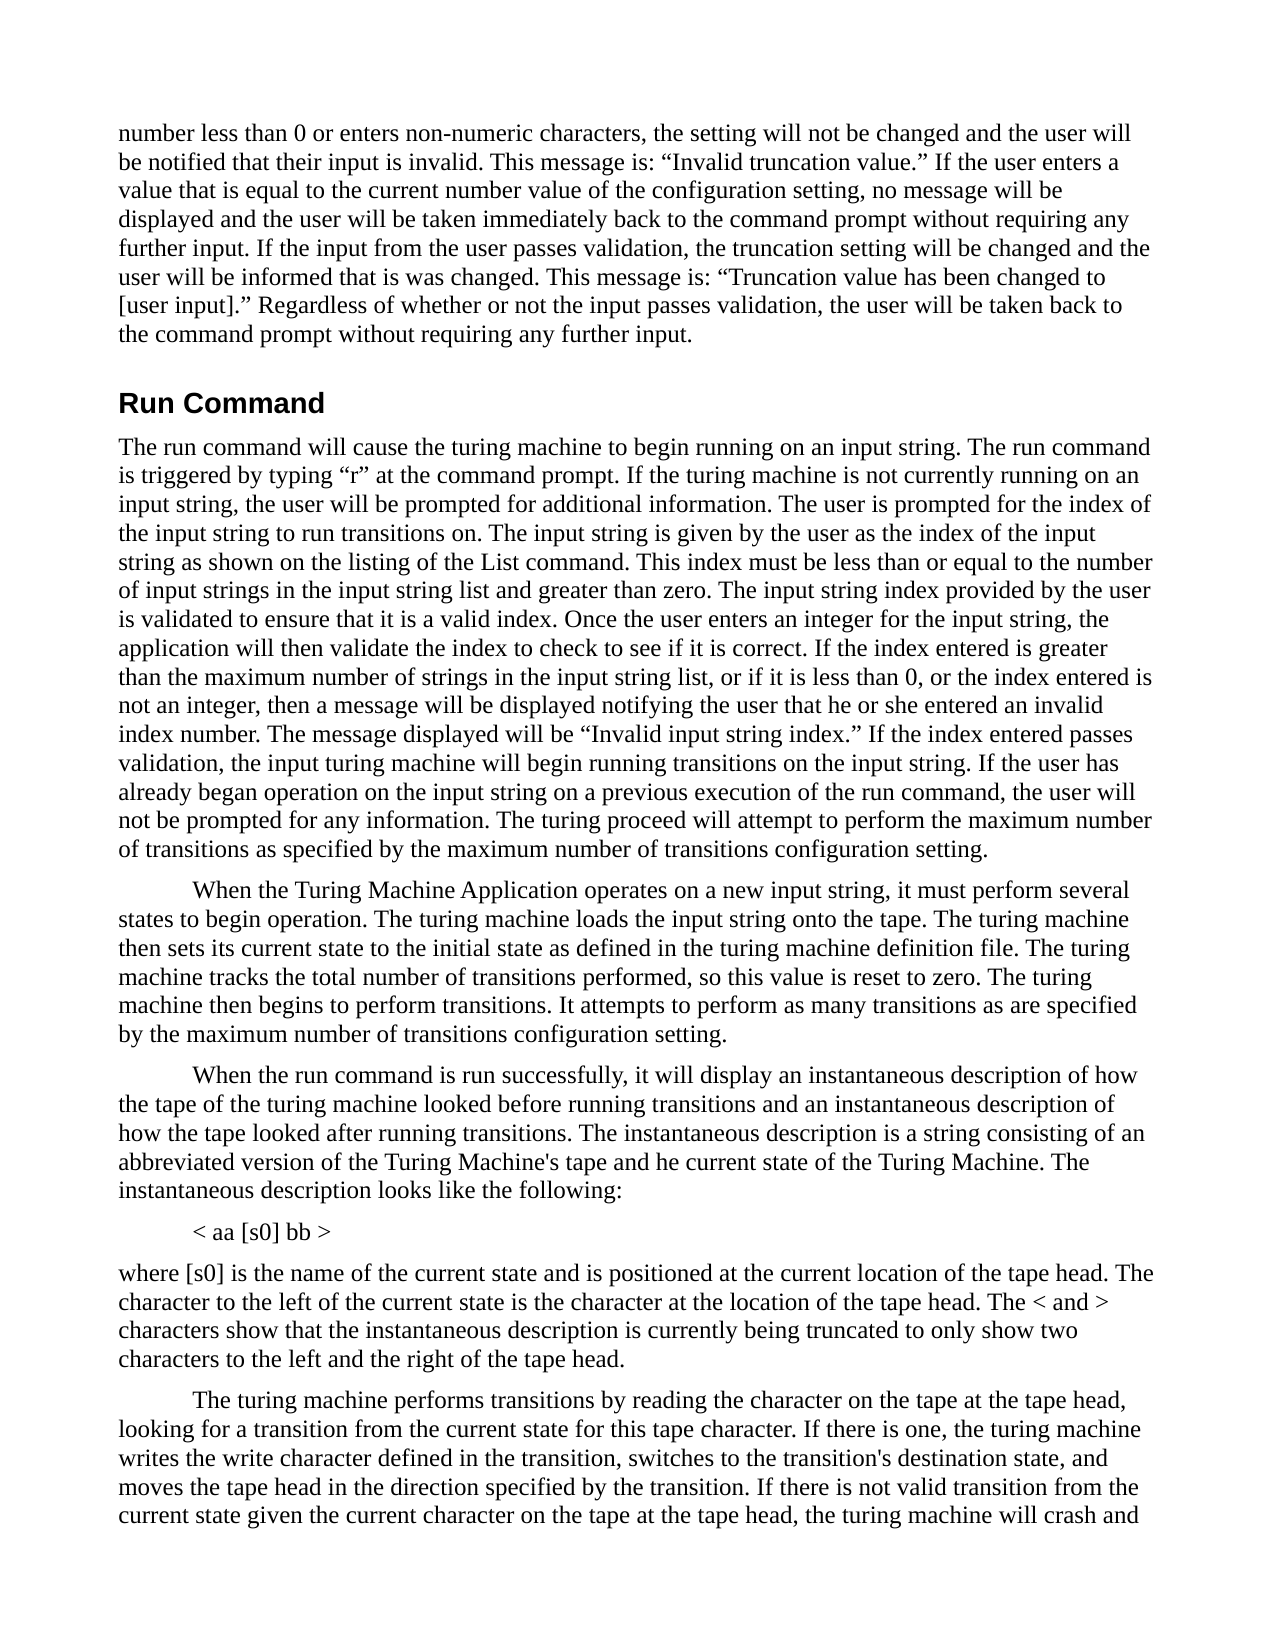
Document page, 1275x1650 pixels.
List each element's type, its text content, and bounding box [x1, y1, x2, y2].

text < aa [s0] bb > [118, 1217, 1157, 1245]
subtitle Run Command [118, 386, 1157, 419]
text number less than 0 or enters non-numeric characters, the setting will not be changed and the user will be notified that their input is invalid. This message is: “Invalid truncation value.” If the user enters a value that is equal to the current number value of the configuration setting, no message will be displayed and the user will be taken immediately back to the command prompt without requiring any further input. If the input from the user passes validation, the truncation setting will be changed and the user will be informed that is was changed. This message is: “Truncation value has been changed to [user input].” Regardless of whether or not the input passes validation, the user will be taken back to the command prompt without requiring any further input. [118, 118, 1157, 348]
text The run command will cause the turing machine to begin running on an input string. The run command is triggered by typing “r” at the command prompt. If the turing machine is not currently running on an input string, the user will be prompted for additional information. The user is prompted for the index of the input string to run transitions on. The input string is given by the user as the index of the input string as shown on the listing of the List command. This index must be less than or equal to the number of input strings in the input string list and greater than zero. The input string index provided by the user is validated to ensure that it is a valid index. Once the user enters an integer for the input string, the application will then validate the index to check to see if it is correct. If the index entered is greater than the maximum number of strings in the input string list, or if it is less than 0, or the index entered is not an integer, then a message will be displayed notifying the user that he or she entered an invalid index number. The message displayed will be “Invalid input string index.” If the index entered passes validation, the input turing machine will begin running transitions on the input string. If the user has already began operation on the input string on a previous execution of the run command, the user will not be prompted for any information. The turing proceed will attempt to perform the maximum number of transitions as specified by the maximum number of transitions configuration setting. [118, 432, 1157, 863]
text The turing machine performs transitions by reading the character on the tape at the tape head, looking for a transition from the current state for this tape character. If there is one, the turing machine writes the write character defined in the transition, switches to the transition's destination state, and moves the tape head in the direction specified by the transition. If there is not valid transition from the current state given the current character on the tape at the tape head, the turing machine will crash and [118, 1385, 1157, 1529]
text When the Turing Machine Application operates on a new input string, it must perform several states to begin operation. The turing machine loads the input string onto the tape. The turing machine then sets its current state to the initial state as defined in the turing machine definition file. The turing machine tracks the total number of transitions performed, so this value is reset to zero. The turing machine then begins to perform transitions. It attempts to perform as many transitions as are specified by the maximum number of transitions configuration setting. [118, 875, 1157, 1048]
text When the run command is run successfully, it will display an instantaneous description of how the tape of the turing machine looked before running transitions and an instantaneous description of how the tape looked after running transitions. The instantaneous description is a string consisting of an abbreviated version of the Turing Machine's tape and he current state of the Turing Machine. The instantaneous description looks like the following: [118, 1060, 1157, 1204]
text where [s0] is the name of the current state and is positioned at the current location of the tape head. The character to the left of the current state is the character at the location of the tape head. The < and > characters show that the instantaneous description is currently being truncated to only show two characters to the left and the right of the tape head. [118, 1258, 1157, 1373]
